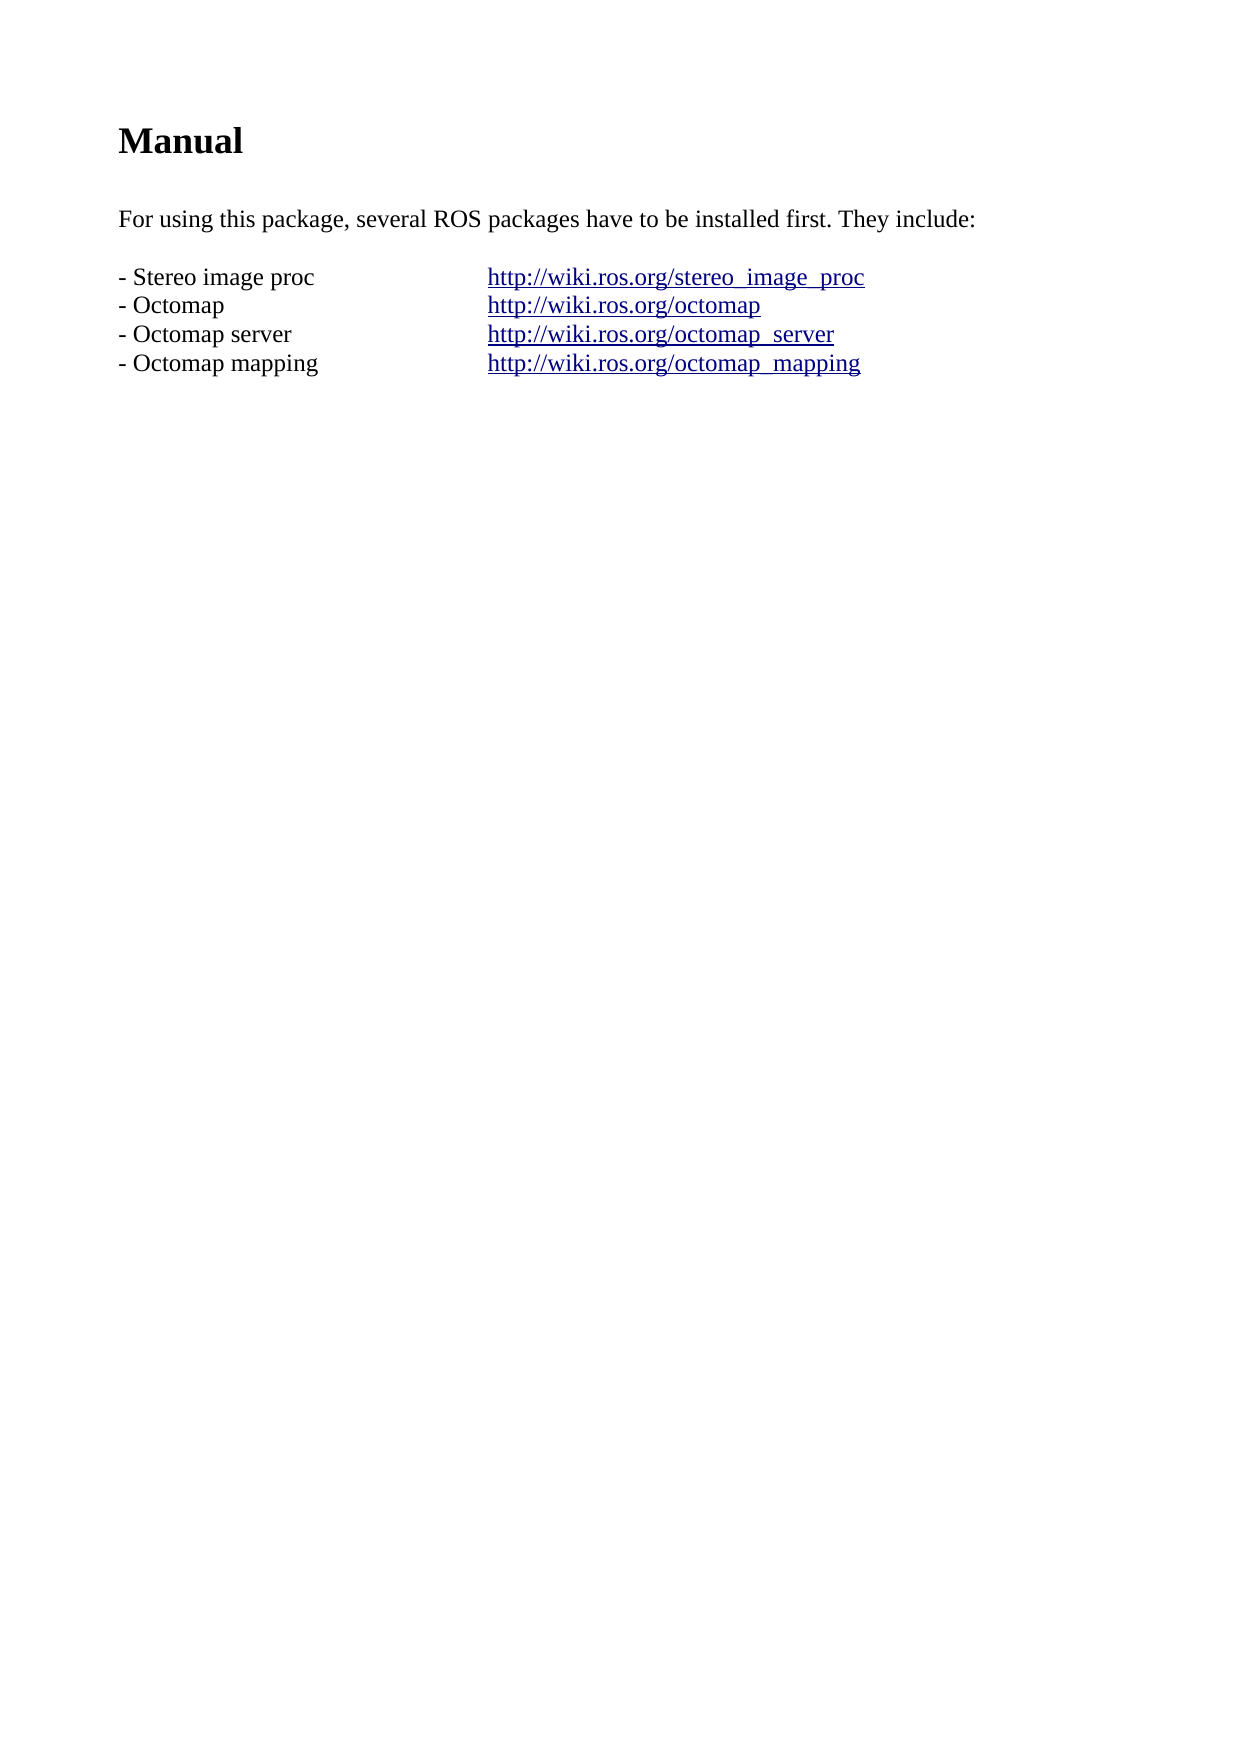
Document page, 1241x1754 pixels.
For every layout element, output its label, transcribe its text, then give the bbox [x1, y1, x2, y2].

text For using this package, several ROS packages have to be installed first. They include: [118, 204, 1122, 233]
text - Stereo image proc http://wiki.ros.org/stereo_image_proc [118, 262, 1122, 291]
text - Octomap mapping http://wiki.ros.org/octomap_mapping [118, 348, 1122, 377]
text - Octomap http://wiki.ros.org/octomap [118, 291, 1122, 319]
text Manual [118, 118, 1122, 161]
text - Octomap server http://wiki.ros.org/octomap_server [118, 319, 1122, 348]
